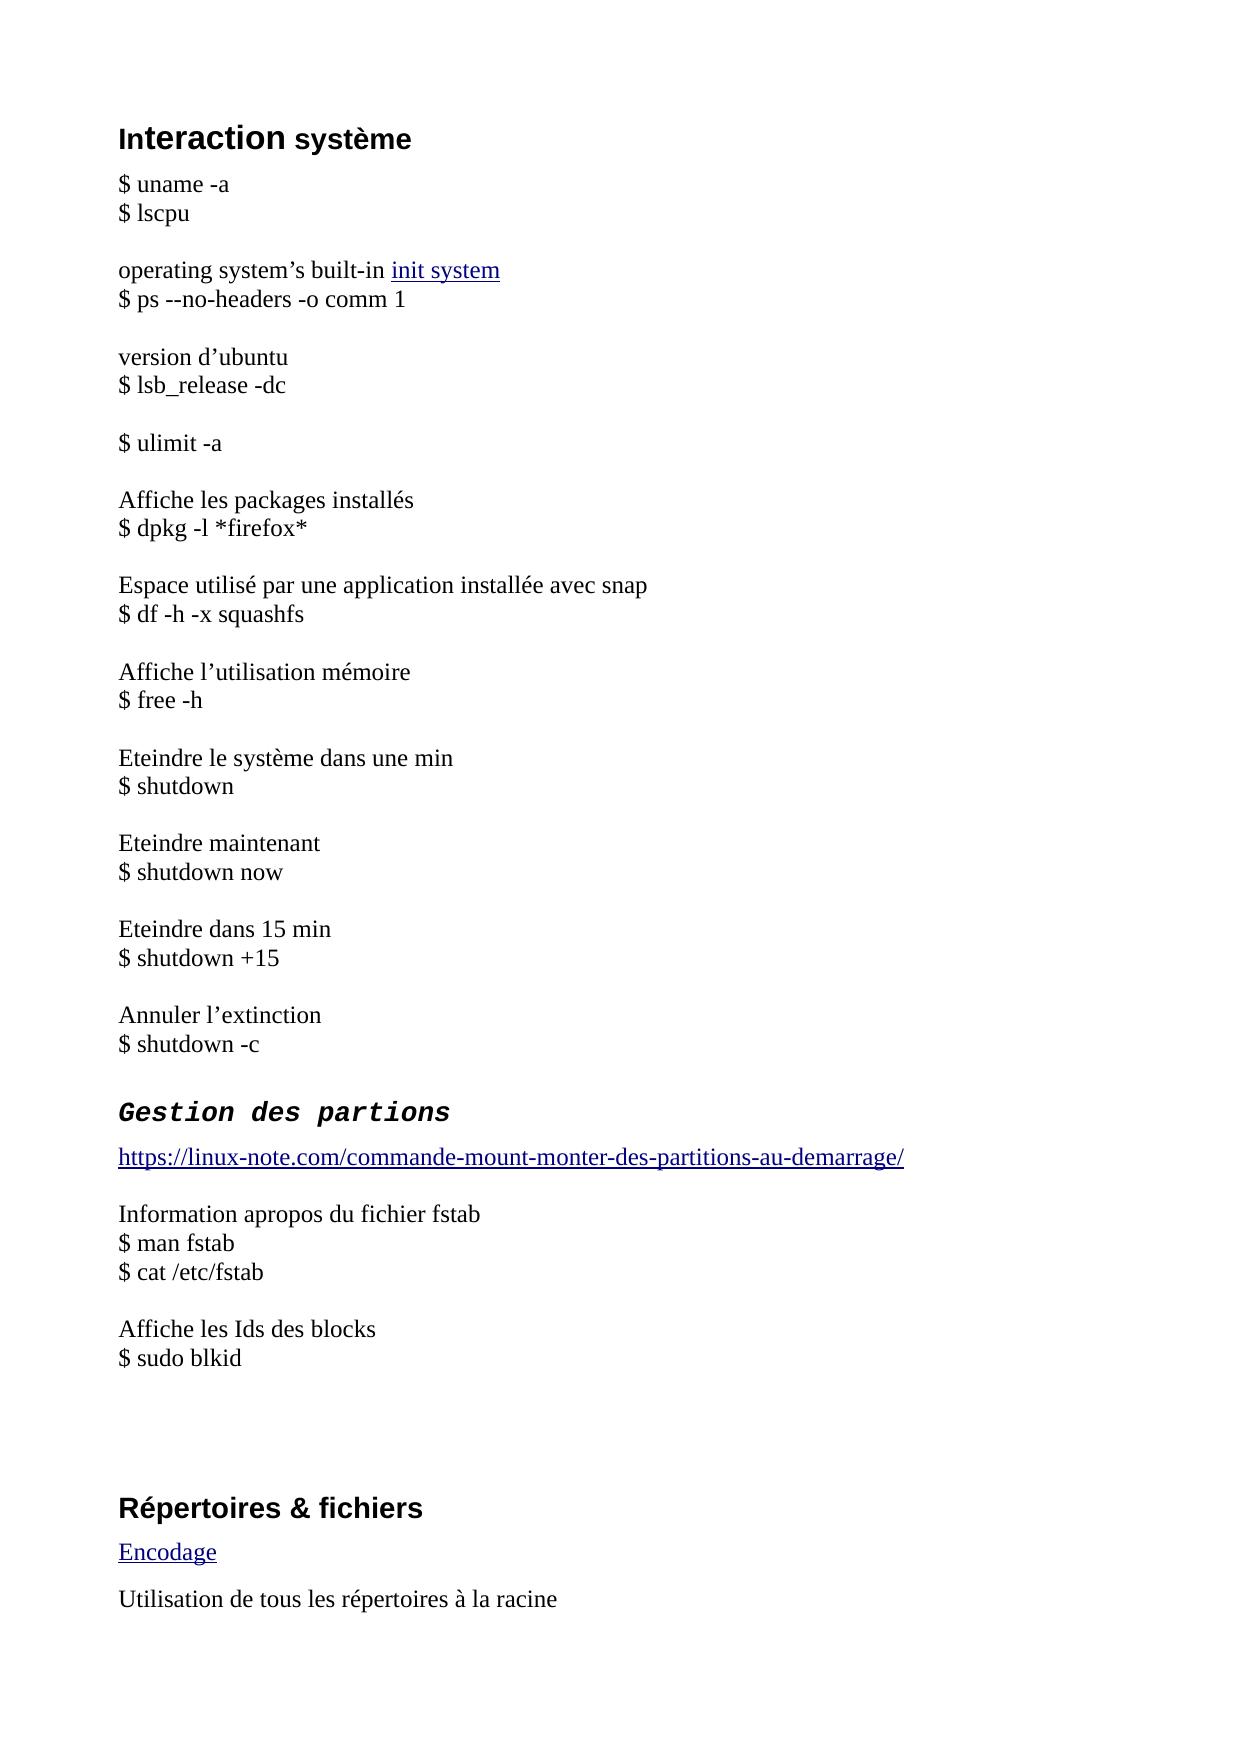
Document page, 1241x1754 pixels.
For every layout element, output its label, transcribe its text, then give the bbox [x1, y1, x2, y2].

subtitle Répertoires & fichiers [118, 1491, 1122, 1524]
text $ shutdown -c [118, 1029, 1122, 1058]
subtitle Interaction système [118, 118, 1122, 157]
text $ df -h -x squashfs [118, 599, 1122, 628]
subtitle Gestion des partions [118, 1098, 1122, 1130]
text Encodage [118, 1537, 1122, 1566]
text Affiche les Ids des blocks [118, 1314, 1122, 1343]
text $ free -h [118, 686, 1122, 714]
text Eteindre dans 15 min [118, 914, 1122, 943]
text Espace utilisé par une application installée avec snap [118, 571, 1122, 599]
text Eteindre le système dans une min [118, 743, 1122, 771]
text Utilisation de tous les répertoires à la racine [118, 1584, 1122, 1613]
text operating system’s built-in init system [118, 256, 1122, 284]
text $ cat /etc/fstab [118, 1257, 1122, 1286]
text Information apropos du fichier fstab [118, 1199, 1122, 1228]
text Affiche l’utilisation mémoire [118, 657, 1122, 686]
text version d’ubuntu [118, 342, 1122, 371]
text $ uname -a [118, 169, 1122, 198]
text $ lscpu [118, 198, 1122, 227]
text $ man fstab [118, 1228, 1122, 1257]
text Affiche les packages installés [118, 485, 1122, 513]
text $ shutdown +15 [118, 943, 1122, 972]
text $ shutdown now [118, 857, 1122, 886]
text $ sudo blkid [118, 1343, 1122, 1371]
text $ ps --no-headers -o comm 1 [118, 284, 1122, 313]
text Eteindre maintenant [118, 828, 1122, 857]
text $ dpkg -l *firefox* [118, 513, 1122, 542]
text $ shutdown [118, 771, 1122, 800]
text $ lsb_release -dc [118, 371, 1122, 399]
text Annuler l’extinction [118, 1000, 1122, 1029]
text https://linux-note.com/commande-mount-monter-des-partitions-au-demarrage/ [118, 1142, 1122, 1171]
text $ ulimit -a [118, 428, 1122, 456]
